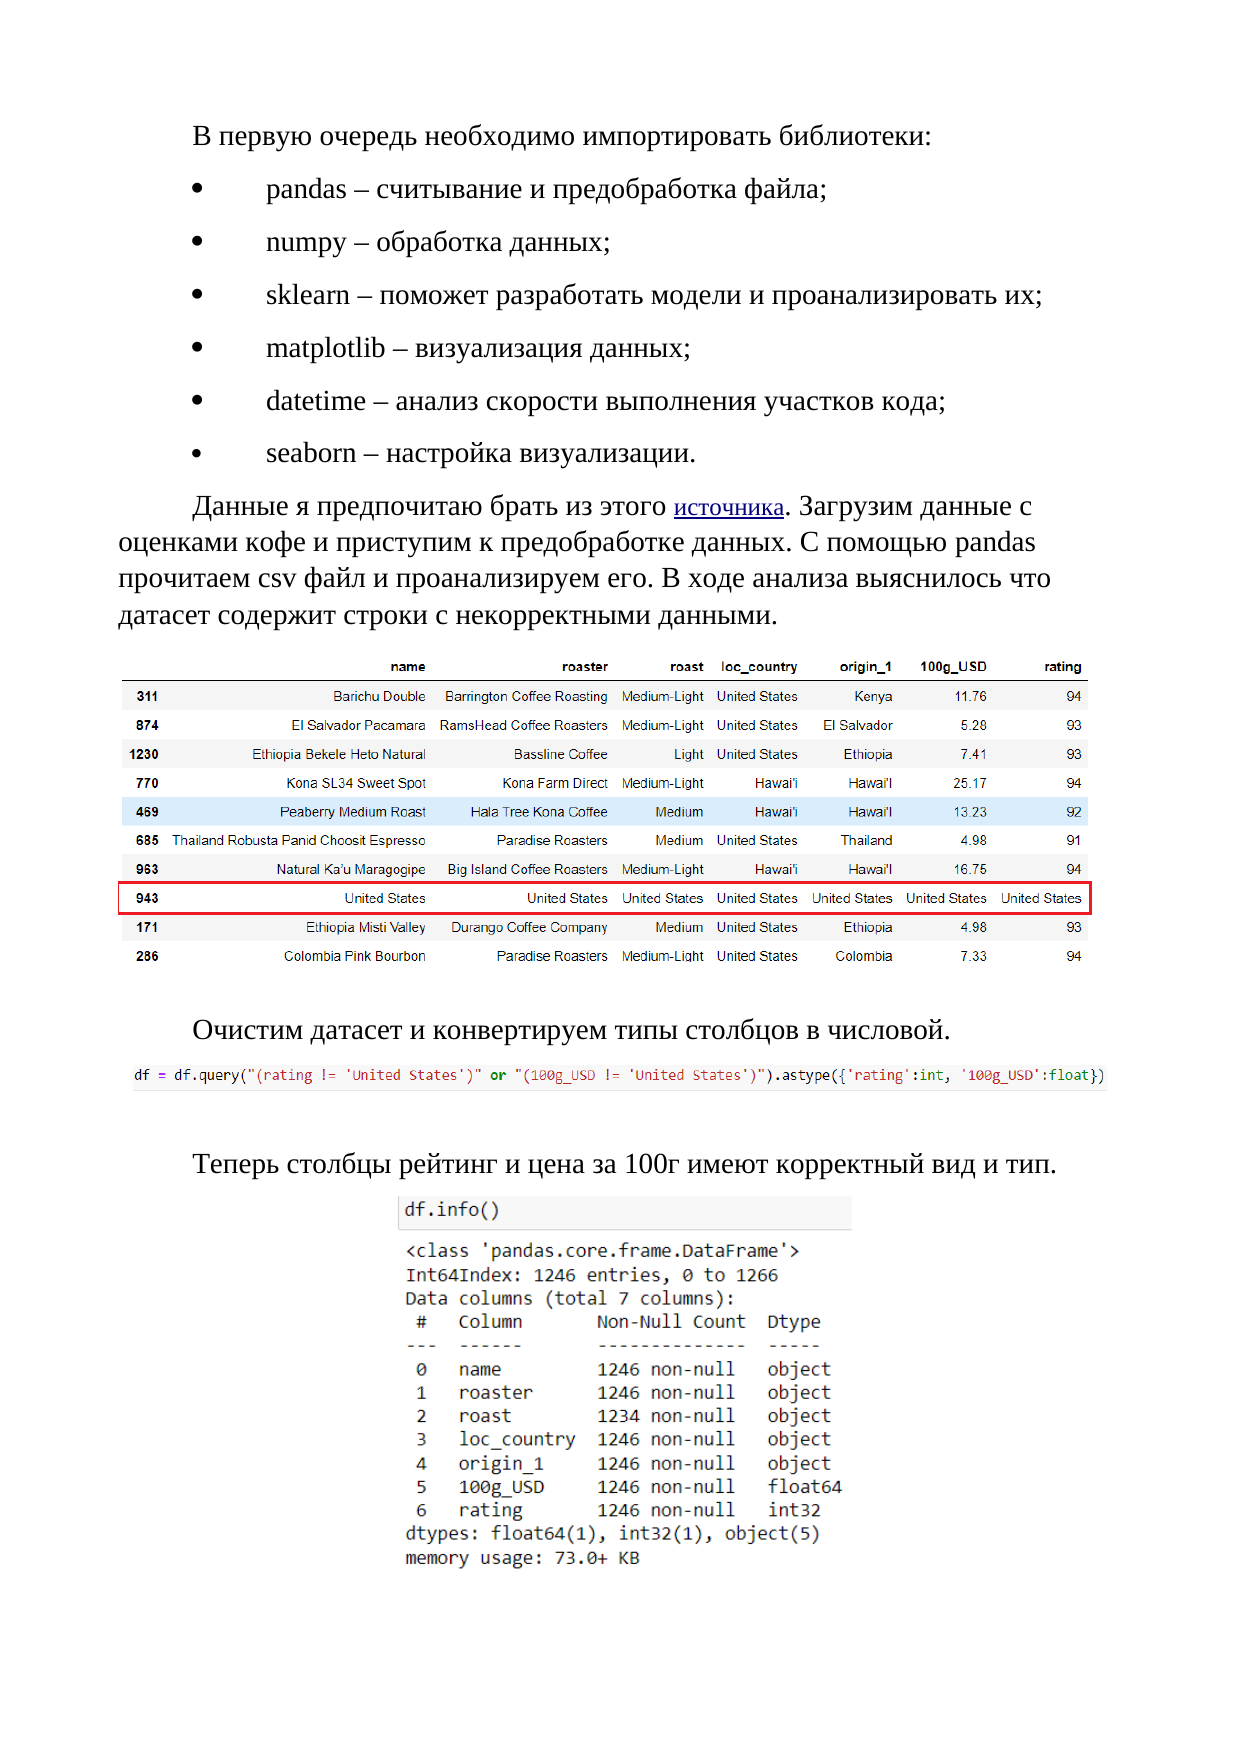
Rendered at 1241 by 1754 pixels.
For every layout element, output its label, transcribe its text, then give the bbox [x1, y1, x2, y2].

text Теперь столбцы рейтинг и цена за 100г имеют корректный вид и тип. [118, 1146, 1122, 1180]
text Очистим датасет и конвертируем типы столбцов в числовой. [118, 1012, 1122, 1046]
picture [388, 1196, 852, 1574]
list sklearn – поможет разработать модели и проанализировать их; [118, 277, 1122, 310]
text В первую очередь необходимо импортировать библиотеки: [118, 118, 1122, 152]
picture [118, 643, 1093, 962]
list seaborn – настройка визуализации. [118, 436, 1122, 469]
text Данные я предпочитаю брать из этого источника. Загрузим данные с оценками кофе и приступим к предобработке данных. С помощью pandas прочитаем csv файл и проанализируем его. В ходе анализа выяснилось что датасет содержит строки с некорректными данными. [118, 488, 1122, 630]
list datetime – анализ скорости выполнения участков кода; [118, 383, 1122, 416]
list matplotlib – визуализация данных; [118, 330, 1122, 363]
list numpy – обработка данных; [118, 224, 1122, 257]
picture [132, 1065, 1108, 1091]
list pandas – считывание и предобработка файла; [118, 171, 1122, 204]
